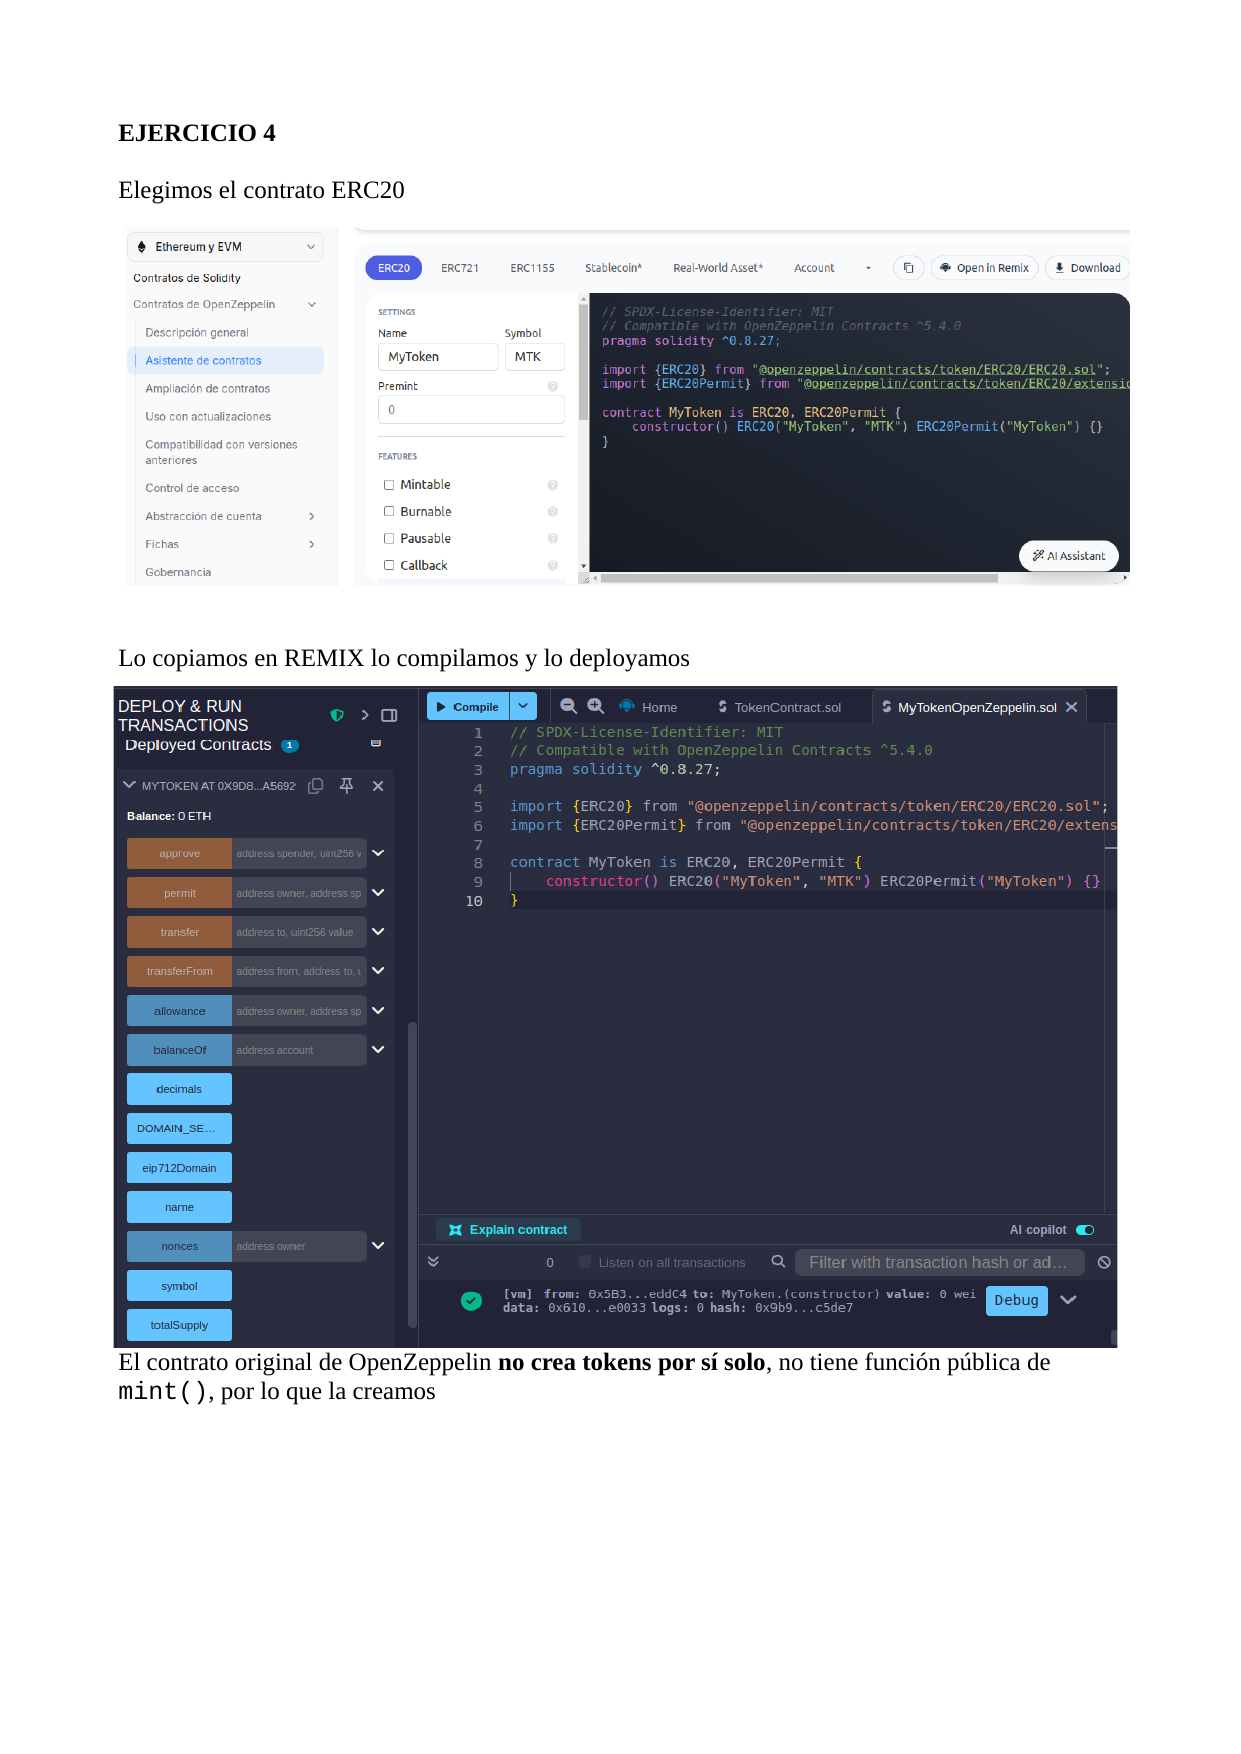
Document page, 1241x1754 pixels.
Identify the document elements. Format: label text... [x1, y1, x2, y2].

text El contrato original de OpenZeppelin no crea tokens por sí solo, no tiene función pública de mint(), por lo que la creamos [118, 672, 1122, 1407]
text Elegimos el contrato ERC20 [118, 176, 1122, 204]
picture [113, 686, 1118, 1348]
text EJERCICIO 4 [118, 118, 1122, 147]
picture [126, 227, 1130, 586]
text Lo copiamos en REMIX lo compilamos y lo deployamos [118, 643, 1122, 672]
